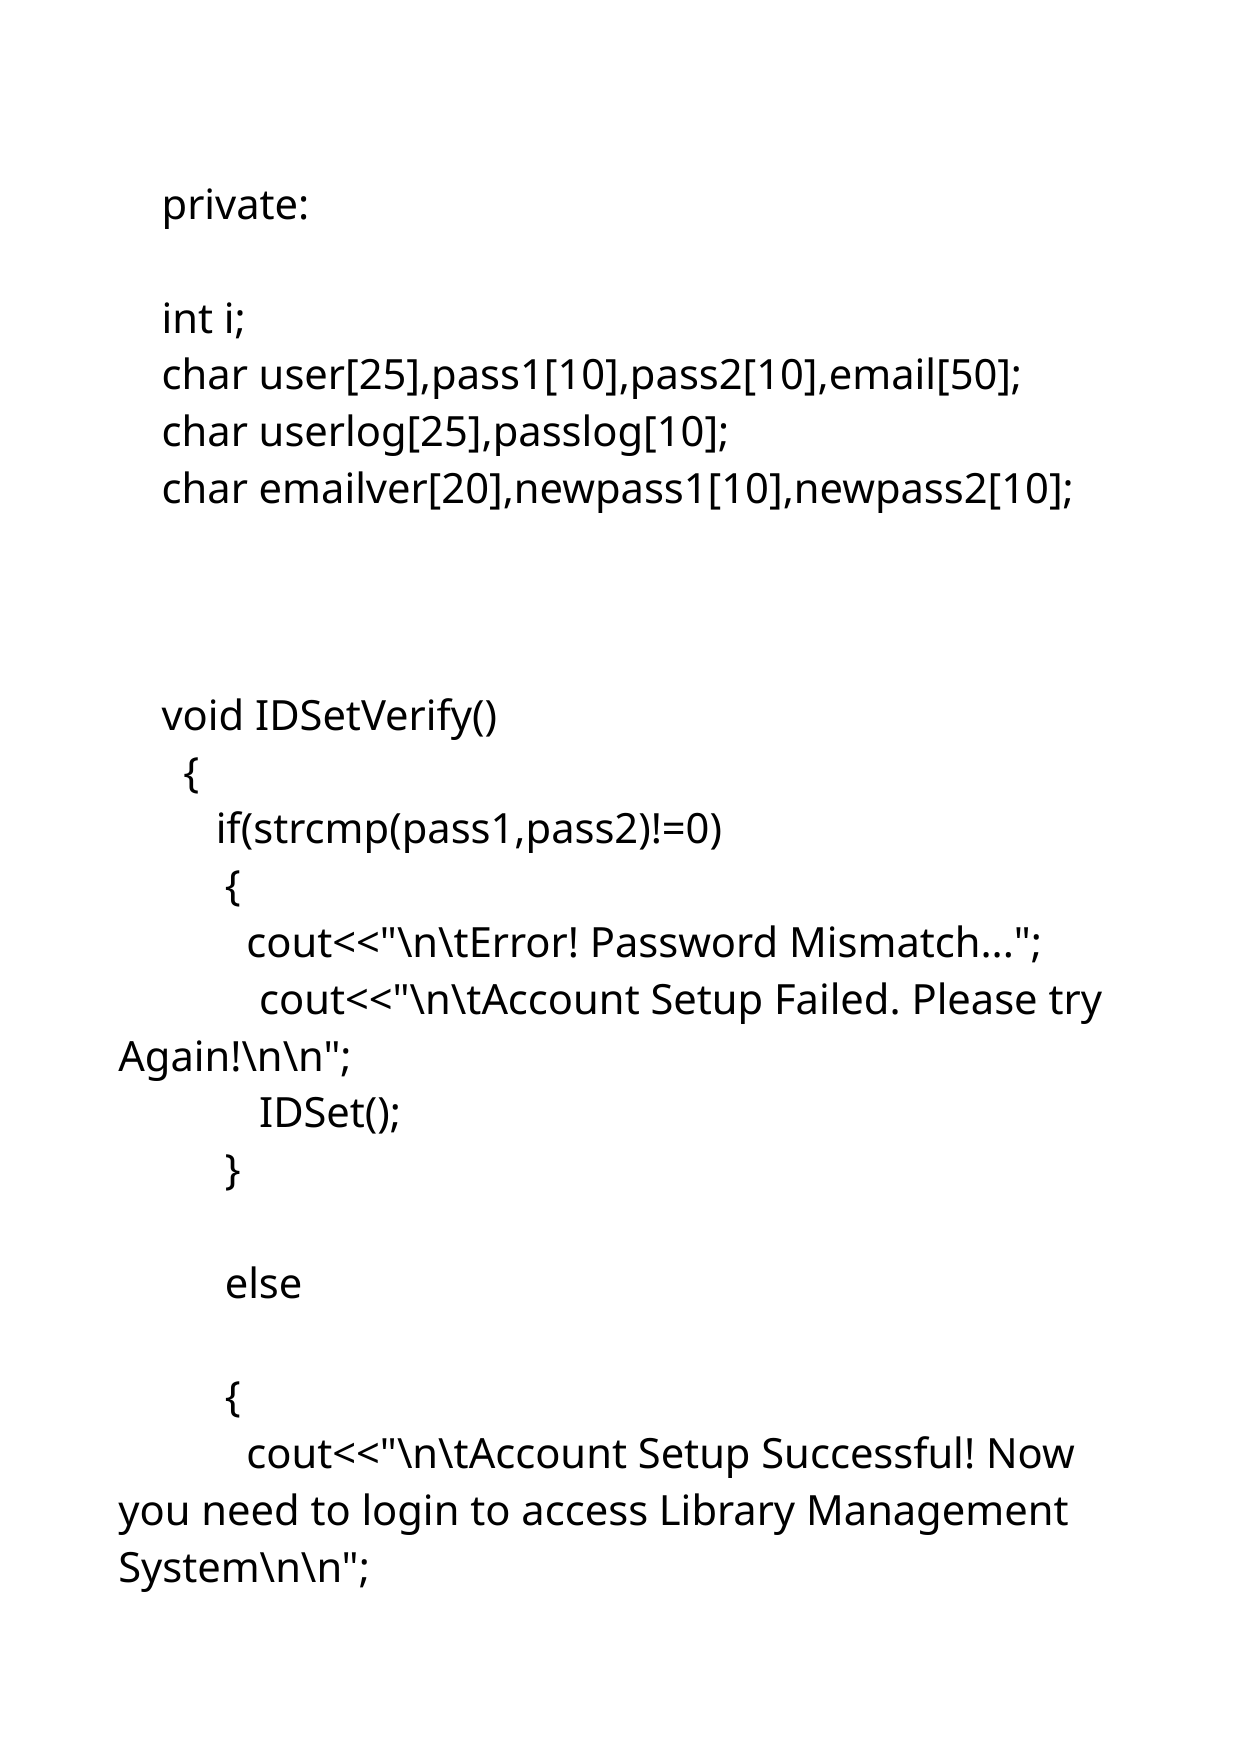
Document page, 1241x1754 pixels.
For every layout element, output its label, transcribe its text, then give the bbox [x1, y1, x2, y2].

text else [118, 1253, 1122, 1310]
text { [118, 856, 1122, 913]
text { [118, 1367, 1122, 1424]
text cout<<"\n\tError! Password Mismatch..."; [118, 913, 1122, 970]
text int i; [118, 288, 1122, 345]
text { [118, 743, 1122, 799]
text private: [118, 175, 1122, 232]
text IDSet(); [118, 1083, 1122, 1140]
text char userlog[25],passlog[10]; [118, 402, 1122, 459]
text char user[25],pass1[10],pass2[10],email[50]; [118, 345, 1122, 402]
text if(strcmp(pass1,pass2)!=0) [118, 799, 1122, 856]
text cout<<"\n\tAccount Setup Successful! Now you need to login to access Library Management System\n\n"; [118, 1424, 1122, 1594]
text cout<<"\n\tAccount Setup Failed. Please try Again!\n\n"; [118, 970, 1122, 1083]
text } [118, 1140, 1122, 1197]
text char emailver[20],newpass1[10],newpass2[10]; [118, 459, 1122, 516]
text void IDSetVerify() [118, 686, 1122, 743]
